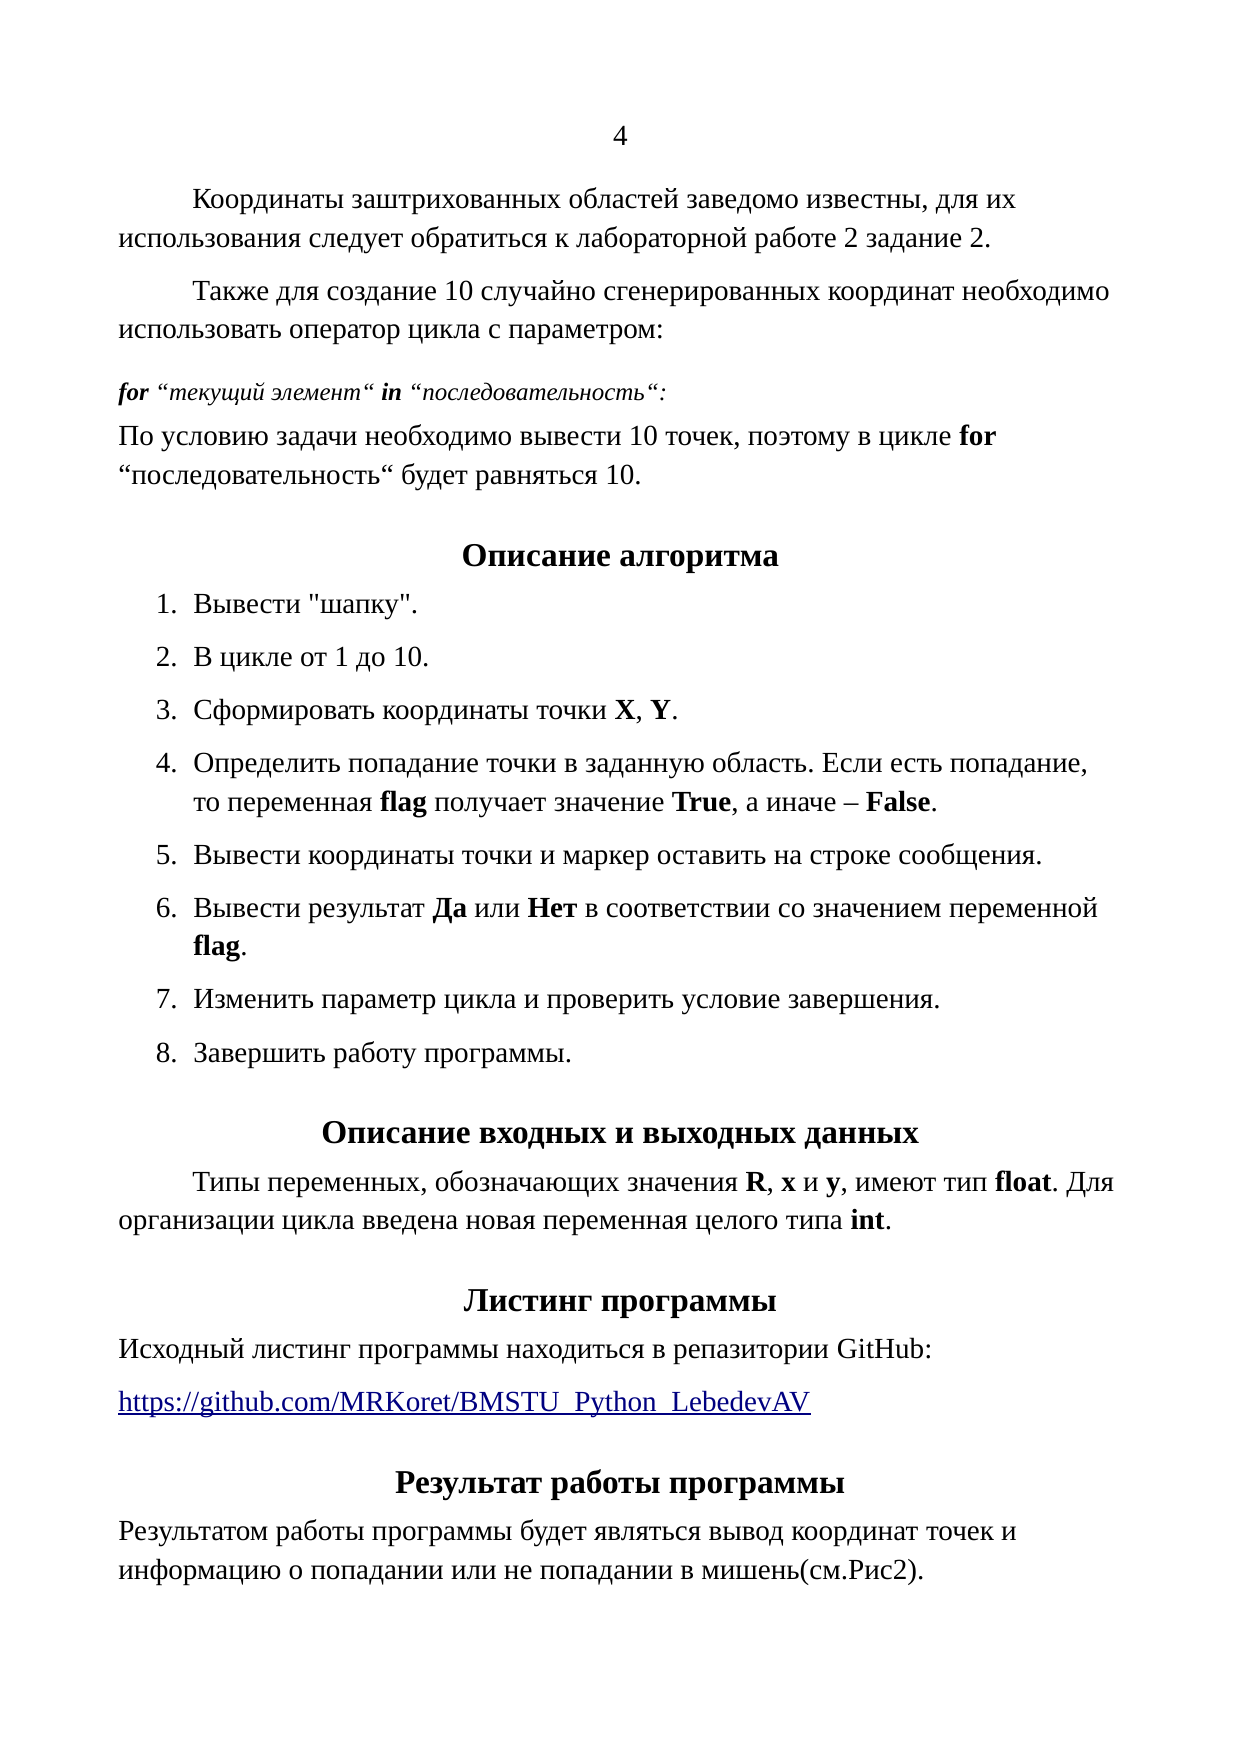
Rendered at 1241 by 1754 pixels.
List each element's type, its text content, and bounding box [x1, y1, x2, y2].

list Вывести координаты точки и маркер оставить на строке сообщения. [156, 837, 1122, 870]
text Типы переменных, обозначающих значения R, x и y, имеют тип float. Для организации цикла введена новая переменная целого типа int. [118, 1164, 1122, 1236]
subtitle Описание алгоритма [118, 535, 1122, 573]
text https://github.com/MRKoret/BMSTU_Python_LebedevAV [118, 1384, 1122, 1418]
list Вывести результат Да или Нет в соответствии со значением переменной flag. [156, 890, 1122, 962]
subtitle Результат работы программы [118, 1462, 1122, 1501]
text Координаты заштрихованных областей заведомо известны, для их использования следует обратиться к лабораторной работе 2 задание 2. [118, 181, 1122, 253]
text Результатом работы программы будет являться вывод координат точек и информацию о попадании или не попадании в мишень(см.Рис2). [118, 1513, 1122, 1585]
list В цикле от 1 до 10. [156, 639, 1122, 672]
subtitle Листинг программы [118, 1280, 1122, 1319]
list Завершить работу программы. [156, 1035, 1122, 1068]
text Исходный листинг программы находиться в репазитории GitHub: [118, 1331, 1122, 1365]
text for “текущий элемент“ in “последовательность“: [118, 377, 1122, 406]
text По условию задачи необходимо вывести 10 точек, поэтому в цикле for “последовательность“ будет равняться 10. [118, 418, 1122, 490]
list Изменить параметр цикла и проверить условие завершения. [156, 982, 1122, 1015]
list Вывести "шапку". [156, 586, 1122, 619]
list Сформировать координаты точки X, Y. [156, 692, 1122, 726]
text Также для создание 10 случайно сгенерированных координат необходимо использовать оператор цикла с параметром: [118, 273, 1122, 345]
list Определить попадание точки в заданную область. Если есть попадание, то переменная flag получает значение True, а иначе – False. [156, 745, 1122, 817]
subtitle Описание входных и выходных данных [118, 1113, 1122, 1151]
